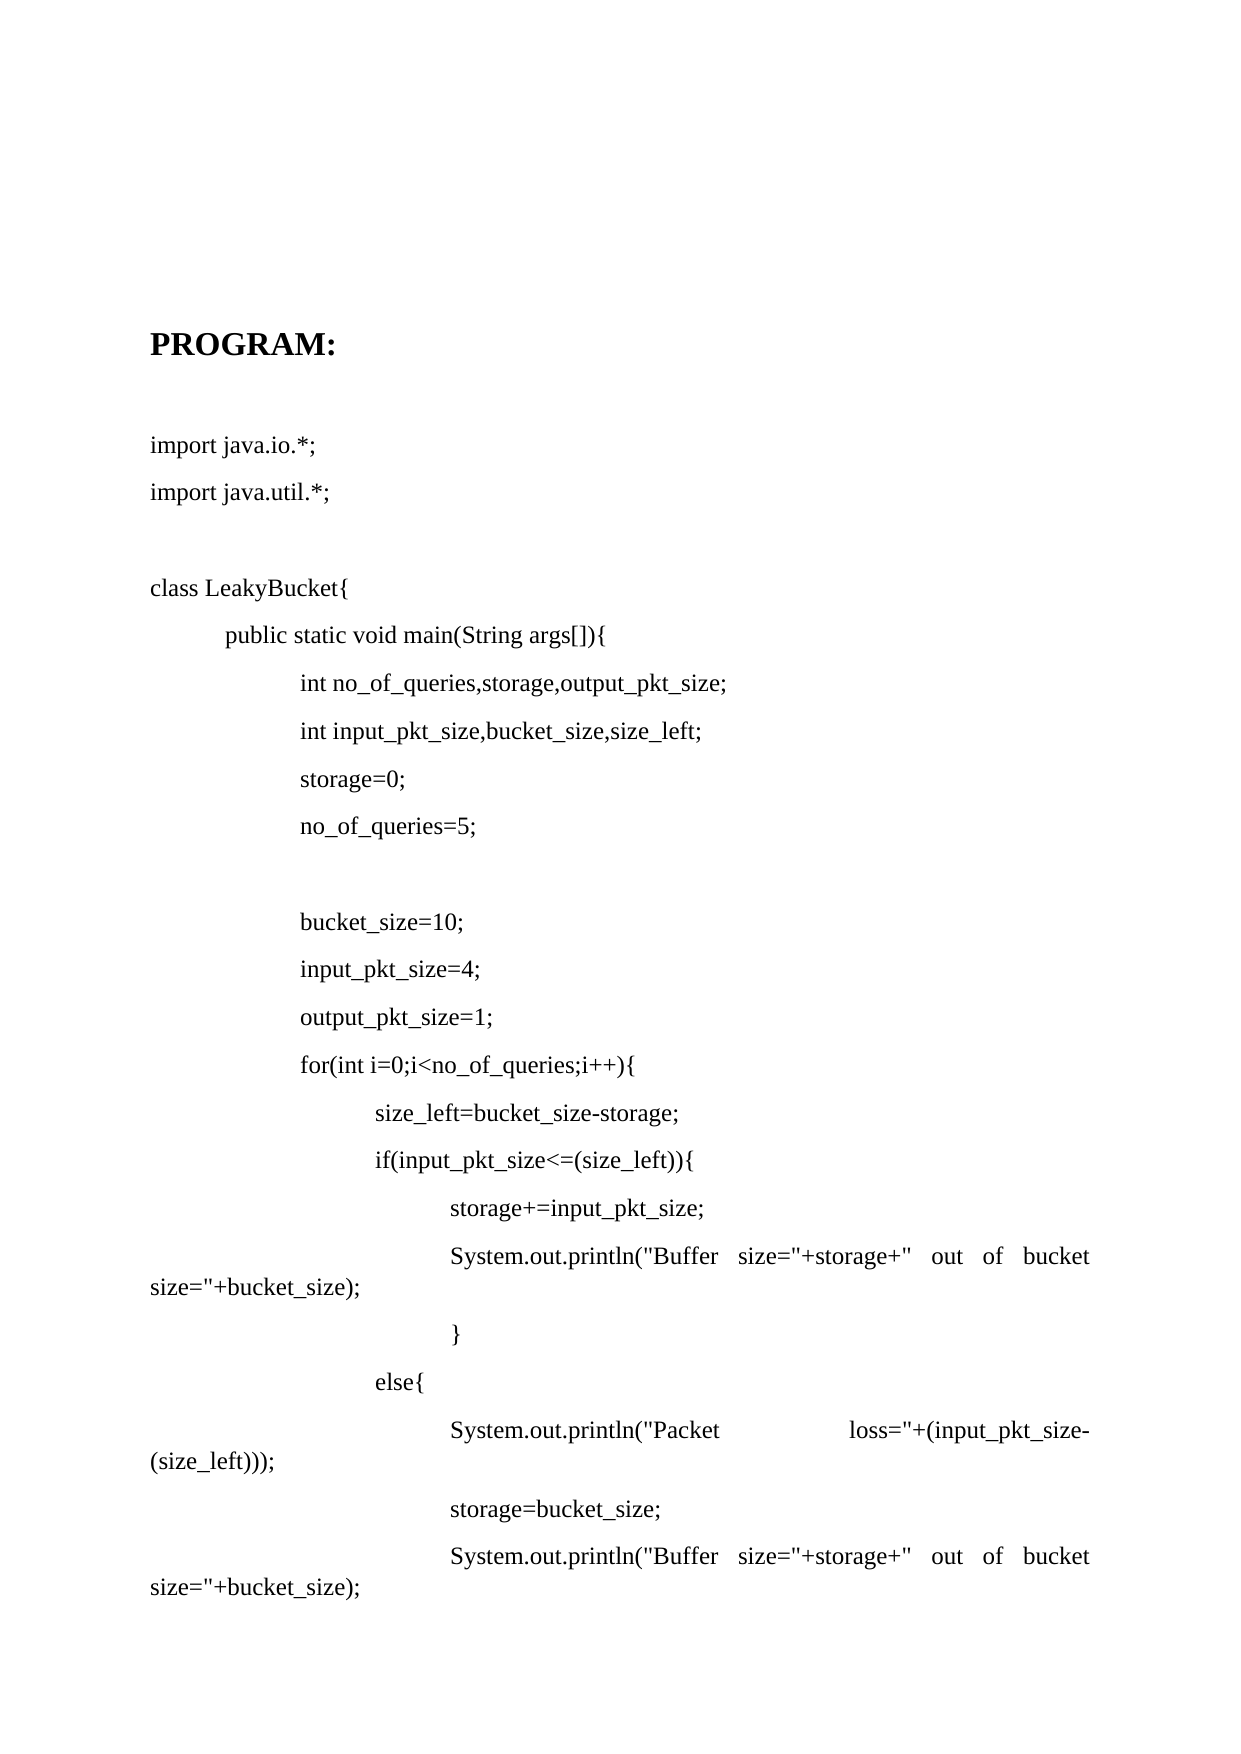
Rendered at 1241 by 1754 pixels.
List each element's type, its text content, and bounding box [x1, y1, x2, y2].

text System.out.println("Buffer size="+storage+" out of bucket size="+bucket_size); [150, 1241, 1090, 1301]
text for(int i=0;i<no_of_queries;i++){ [150, 1050, 1090, 1079]
text int no_of_queries,storage,output_pkt_size; [150, 668, 1090, 697]
text PROGRAM: [150, 324, 1090, 362]
text storage+=input_pkt_size; [150, 1193, 1090, 1222]
text class LeakyBucket{ [150, 573, 1090, 602]
text no_of_queries=5; [150, 811, 1090, 840]
text output_pkt_size=1; [150, 1002, 1090, 1031]
text else{ [150, 1367, 1090, 1396]
text import java.util.*; [150, 477, 1090, 506]
text import java.io.*; [150, 430, 1090, 458]
text } [150, 1319, 1090, 1348]
text System.out.println("Buffer size="+storage+" out of bucket size="+bucket_size); [150, 1541, 1090, 1601]
text int input_pkt_size,bucket_size,size_left; [150, 716, 1090, 745]
text if(input_pkt_size<=(size_left)){ [150, 1145, 1090, 1174]
text input_pkt_size=4; [150, 954, 1090, 983]
text System.out.println("Packet loss="+(input_pkt_size-(size_left))); [150, 1415, 1090, 1475]
text size_left=bucket_size-storage; [150, 1098, 1090, 1126]
text bucket_size=10; [150, 907, 1090, 936]
text storage=bucket_size; [150, 1494, 1090, 1522]
text storage=0; [150, 764, 1090, 792]
text public static void main(String args[]){ [150, 621, 1090, 649]
